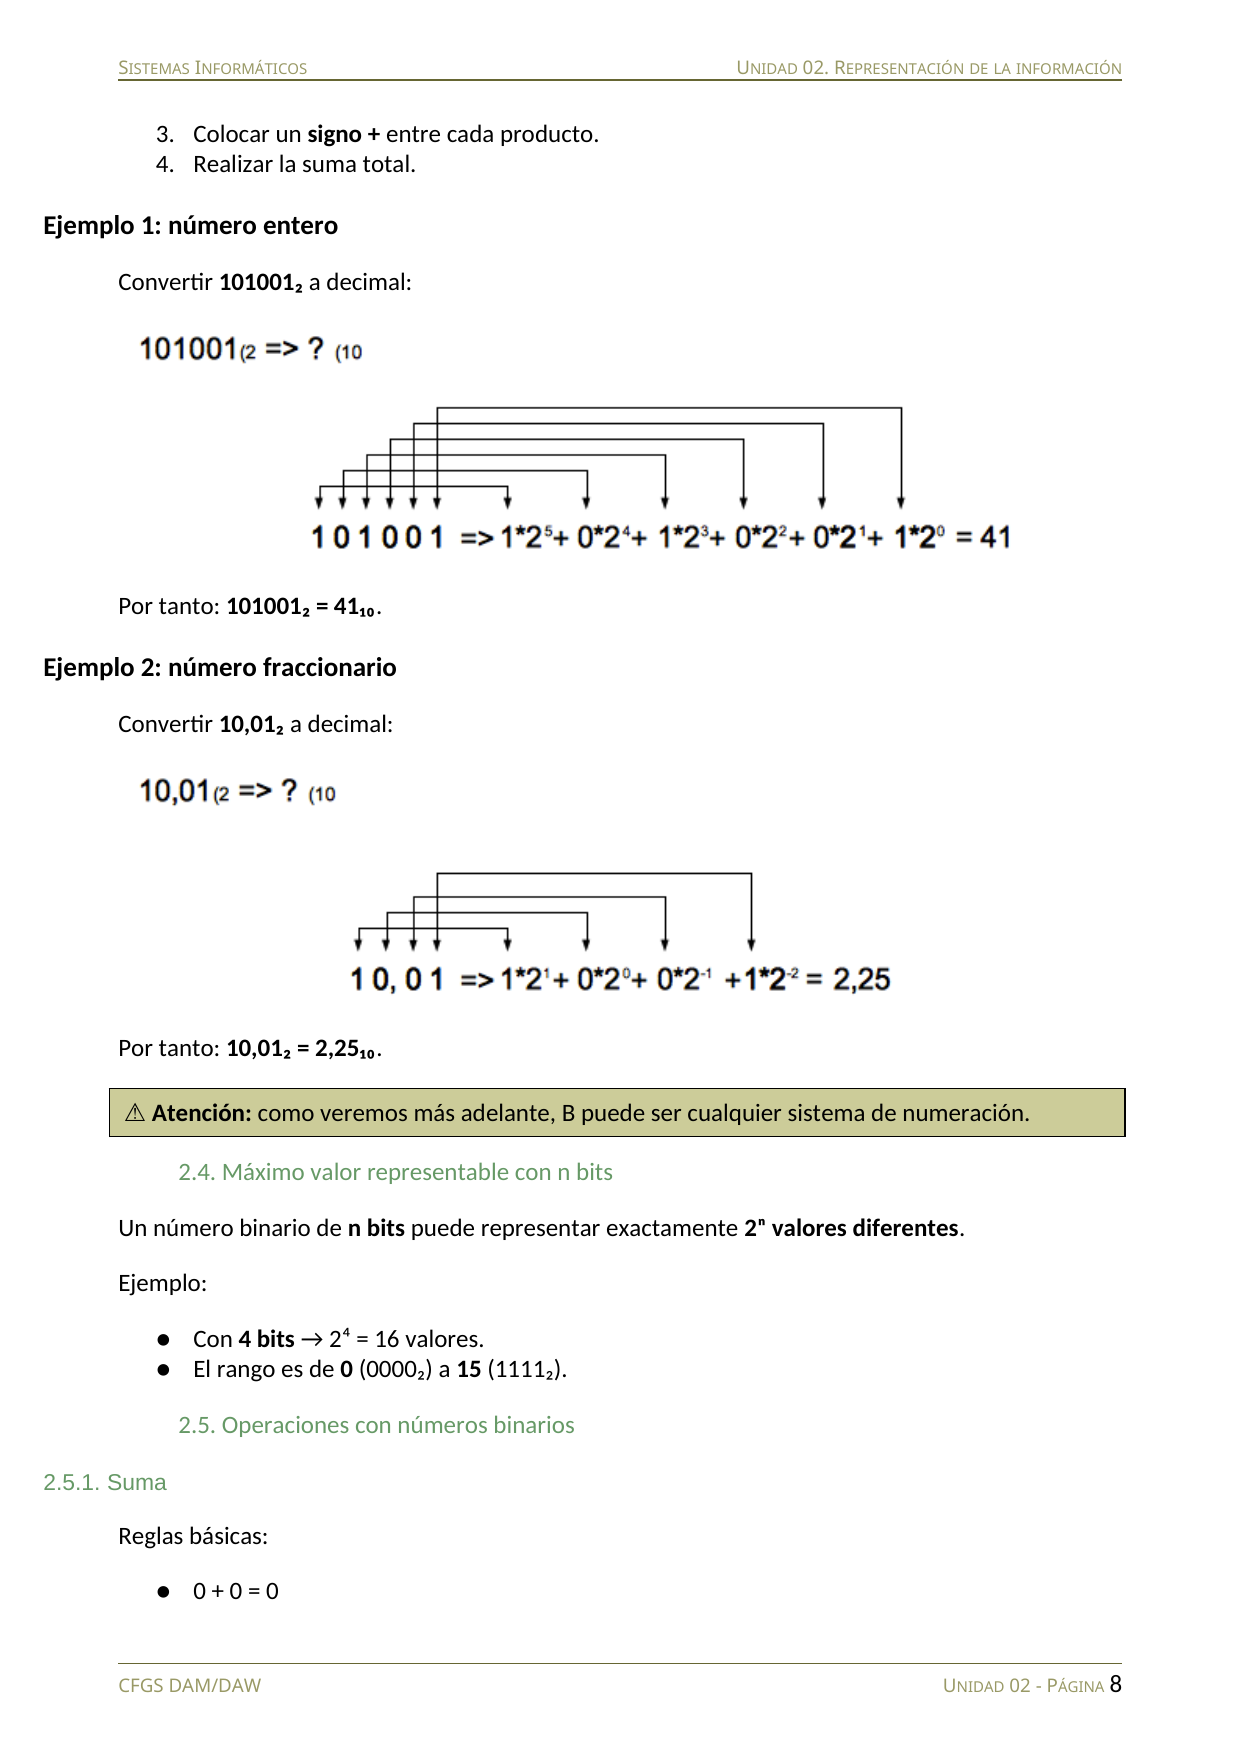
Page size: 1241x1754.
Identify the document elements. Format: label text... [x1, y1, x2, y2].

text Ejemplo: [118, 1267, 1122, 1298]
text Un número binario de n bits puede representar exactamente 2ⁿ valores diferentes. [118, 1212, 1122, 1242]
text Por tanto: 10,01₂ = 2,25₁₀. [118, 1032, 1122, 1063]
subtitle Ejemplo 1: número entero [43, 208, 1122, 241]
subtitle 2.5.1. Suma [43, 1468, 1122, 1495]
subtitle Ejemplo 2: número fraccionario [43, 650, 1122, 683]
text Reglas básicas: [118, 1520, 1122, 1550]
list 0 + 0 = 0 [156, 1575, 1122, 1606]
text ⚠️ Atención: como veremos más adelante, B puede ser cualquier sistema de numeración. [110, 1089, 1124, 1136]
picture [118, 321, 1037, 566]
text Convertir 10,01₂ a decimal: [118, 708, 1122, 739]
picture [118, 763, 912, 1008]
subtitle 2.5. Operaciones con números binarios [178, 1409, 1122, 1439]
text Convertir 101001₂ a decimal: [118, 266, 1122, 297]
list Con 4 bits → 2⁴ = 16 valores. [156, 1323, 1122, 1353]
list Colocar un signo + entre cada producto. [156, 118, 1122, 148]
subtitle 2.4. Máximo valor representable con n bits [178, 1156, 1122, 1187]
list Realizar la suma total. [156, 148, 1122, 179]
text Por tanto: 101001₂ = 41₁₀. [118, 591, 1122, 621]
list El rango es de 0 (0000₂) a 15 (1111₂). [156, 1353, 1122, 1384]
